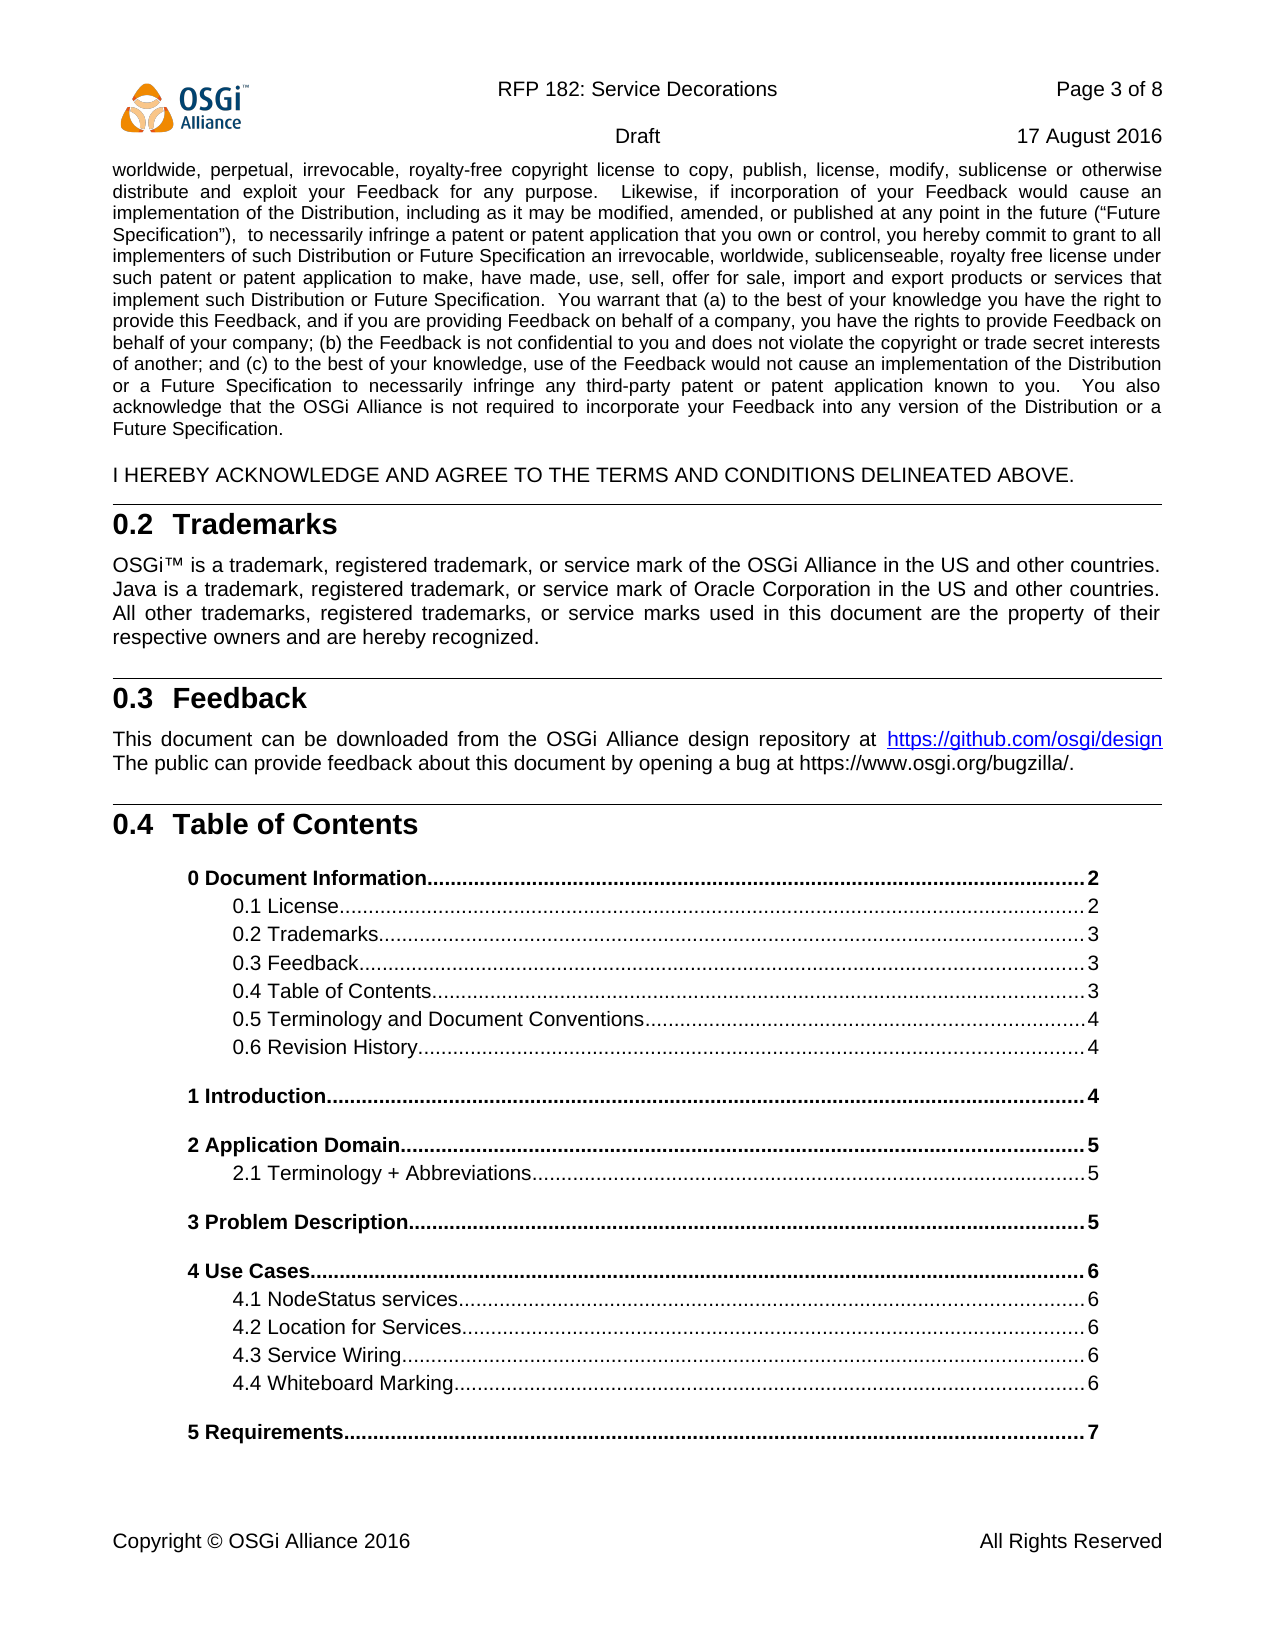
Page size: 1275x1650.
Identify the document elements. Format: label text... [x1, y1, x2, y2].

text 4.2 Location for Services 6 [232, 1315, 1162, 1339]
subtitle Feedback [112, 679, 1162, 715]
text 0.4 Table of Contents 3 [232, 978, 1162, 1002]
text 4.1 NodeStatus services 6 [232, 1287, 1162, 1311]
text 2.1 Terminology + Abbreviations 5 [232, 1161, 1162, 1185]
subtitle Trademarks [112, 505, 1162, 541]
text 0 Document Information 2 [187, 866, 1162, 890]
text 0.1 License 2 [232, 894, 1162, 918]
text 4.4 Whiteboard Marking 6 [232, 1371, 1162, 1395]
picture [113, 76, 257, 140]
text worldwide, perpetual, irrevocable, royalty-free copyright license to copy, publish, license, modify, sublicense or otherwise distribute and exploit your Feedback for any purpose. Likewise, if incorporation of your Feedback would cause an implementation of the Distribution, including as it may be modified, amended, or published at any point in the future (“Future Specification”), to necessarily infringe a patent or patent application that you own or control, you hereby commit to grant to all implementers of such Distribution or Future Specification an irrevocable, worldwide, sublicenseable, royalty free license under such patent or patent application to make, have made, use, sell, offer for sale, import and export products or services that implement such Distribution or Future Specification. You warrant that (a) to the best of your knowledge you have the right to provide this Feedback, and if you are providing Feedback on behalf of a company, you have the rights to provide Feedback on behalf of your company; (b) the Feedback is not confidential to you and does not violate the copyright or trade secret interests of another; and (c) to the best of your knowledge, use of the Feedback would not cause an implementation of the Distribution or a Future Specification to necessarily infringe any third-party patent or patent application known to you. You also acknowledge that the OSGi Alliance is not required to incorporate your Feedback into any version of the Distribution or a Future Specification. [112, 159, 1162, 439]
text 4 Use Cases 6 [187, 1259, 1162, 1283]
text 0.2 Trademarks 3 [232, 922, 1162, 946]
text OSGi™ is a trademark, registered trademark, or service mark of the OSGi Alliance in the US and other countries. Java is a trademark, registered trademark, or service mark of Oracle Corporation in the US and other countries. All other trademarks, registered trademarks, or service marks used in this document are the property of their respective owners and are hereby recognized. [112, 553, 1162, 649]
subtitle Table of Contents [112, 805, 1162, 841]
text 0.3 Feedback 3 [232, 950, 1162, 974]
text 0.5 Terminology and Document Conventions 4 [232, 1007, 1162, 1031]
text This document can be downloaded from the OSGi Alliance design repository at https://github.com/osgi/design The public can provide feedback about this document by opening a bug at https://www.osgi.org/bugzilla/. [112, 727, 1162, 775]
text 0.6 Revision History 4 [232, 1035, 1162, 1059]
text 4.3 Service Wiring 6 [232, 1343, 1162, 1367]
text 1 Introduction 4 [187, 1084, 1162, 1108]
text 2 Application Domain 5 [187, 1133, 1162, 1157]
text 5 Requirements 7 [187, 1420, 1162, 1444]
text 3 Problem Description 5 [187, 1210, 1162, 1234]
text I HEREBY ACKNOWLEDGE AND AGREE TO THE TERMS AND CONDITIONS DELINEATED ABOVE. [112, 463, 1162, 487]
